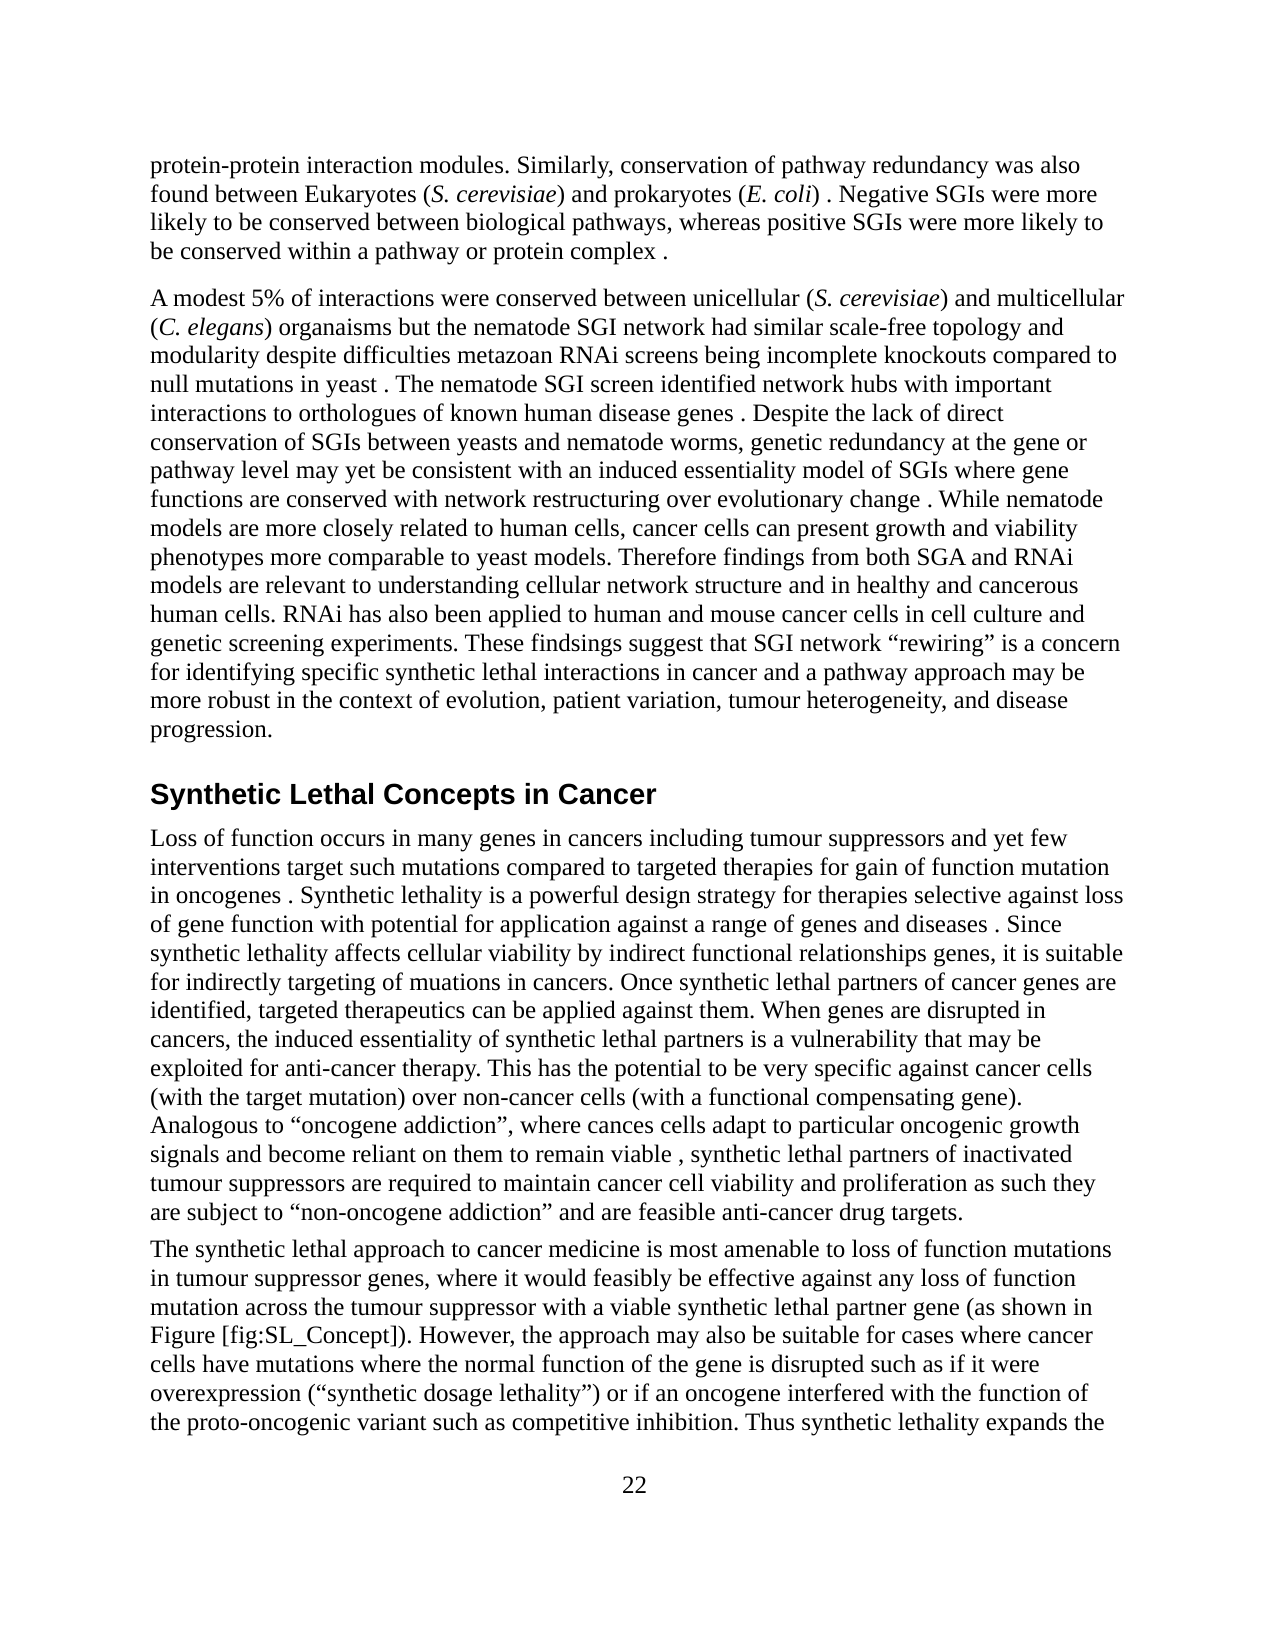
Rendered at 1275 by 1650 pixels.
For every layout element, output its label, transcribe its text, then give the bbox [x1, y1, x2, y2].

subtitle Synthetic Lethal Concepts in Cancer [150, 777, 1125, 810]
text Loss of function occurs in many genes in cancers including tumour suppressors and yet few interventions target such mutations compared to targeted therapies for gain of function mutation in oncogenes . Synthetic lethality is a powerful design strategy for therapies selective against loss of gene function with potential for application against a range of genes and diseases . Since synthetic lethality affects cellular viability by indirect functional relationships genes, it is suitable for indirectly targeting of muations in cancers. Once synthetic lethal partners of cancer genes are identified, targeted therapeutics can be applied against them. When genes are disrupted in cancers, the induced essentiality of synthetic lethal partners is a vulnerability that may be exploited for anti-cancer therapy. This has the potential to be very specific against cancer cells (with the target mutation) over non-cancer cells (with a functional compensating gene). Analogous to “oncogene addiction”, where cances cells adapt to particular oncogenic growth signals and become reliant on them to remain viable , synthetic lethal partners of inactivated tumour suppressors are required to maintain cancer cell viability and proliferation as such they are subject to “non-oncogene addiction” and are feasible anti-cancer drug targets. [150, 823, 1125, 1225]
text protein-protein interaction modules. Similarly, conservation of pathway redundancy was also found between Eukaryotes (S. cerevisiae) and prokaryotes (E. coli) . Negative SGIs were more likely to be conserved between biological pathways, whereas positive SGIs were more likely to be conserved within a pathway or protein complex . [150, 150, 1125, 265]
text The synthetic lethal approach to cancer medicine is most amenable to loss of function mutations in tumour suppressor genes, where it would feasibly be effective against any loss of function mutation across the tumour suppressor with a viable synthetic lethal partner gene (as shown in Figure [fig:SL_Concept]). However, the approach may also be suitable for cases where cancer cells have mutations where the normal function of the gene is disrupted such as if it were overexpression (“synthetic dosage lethality”) or if an oncogene interfered with the function of the proto-oncogenic variant such as competitive inhibition. Thus synthetic lethality expands the [150, 1234, 1125, 1436]
text A modest 5% of interactions were conserved between unicellular (S. cerevisiae) and multicellular (C. elegans) organaisms but the nematode SGI network had similar scale-free topology and modularity despite difficulties metazoan RNAi screens being incomplete knockouts compared to null mutations in yeast . The nematode SGI screen identified network hubs with important interactions to orthologues of known human disease genes . Despite the lack of direct conservation of SGIs between yeasts and nematode worms, genetic redundancy at the gene or pathway level may yet be consistent with an induced essentiality model of SGIs where gene functions are conserved with network restructuring over evolutionary change . While nematode models are more closely related to human cells, cancer cells can present growth and viability phenotypes more comparable to yeast models. Therefore findings from both SGA and RNAi models are relevant to understanding cellular network structure and in healthy and cancerous human cells. RNAi has also been applied to human and mouse cancer cells in cell culture and genetic screening experiments. These findsings suggest that SGI network “rewiring” is a concern for identifying specific synthetic lethal interactions in cancer and a pathway approach may be more robust in the context of evolution, patient variation, tumour heterogeneity, and disease progression. [150, 283, 1125, 743]
